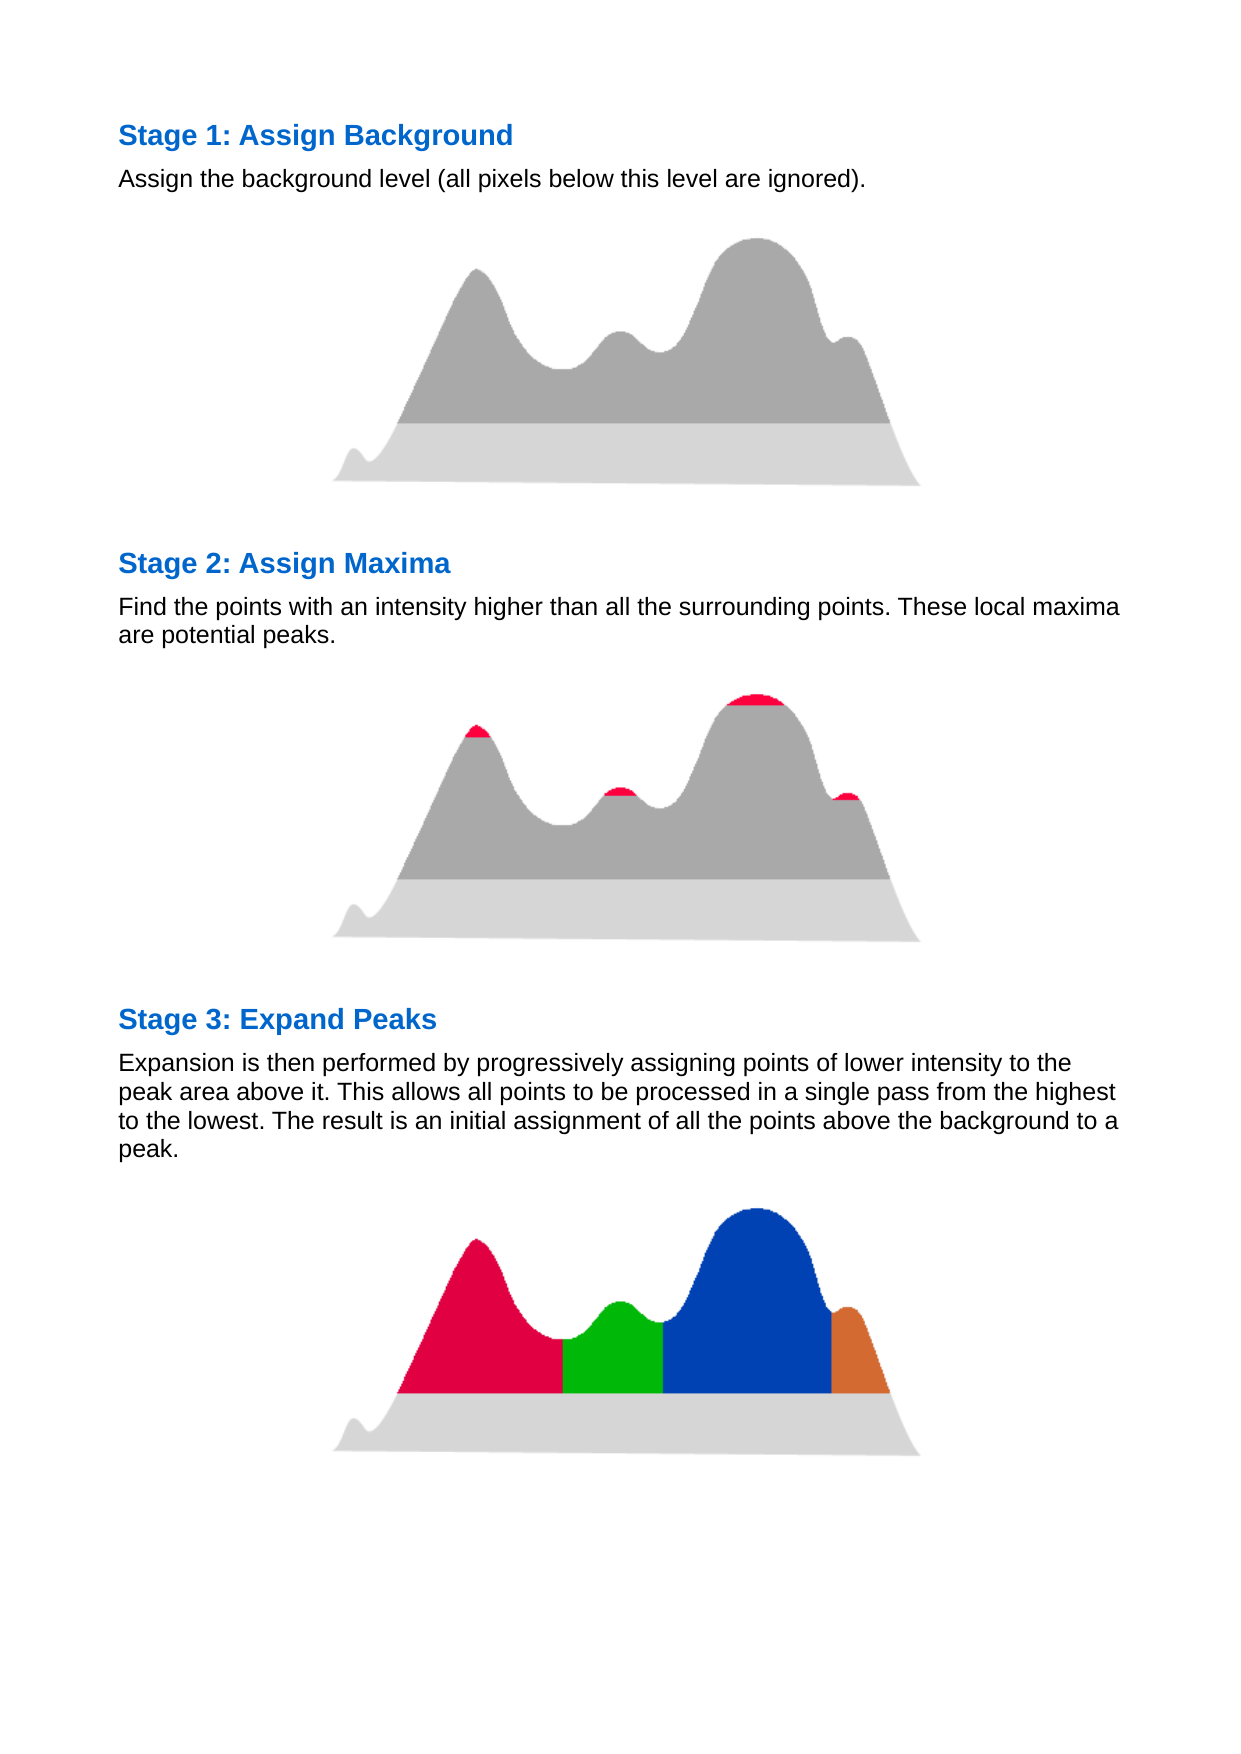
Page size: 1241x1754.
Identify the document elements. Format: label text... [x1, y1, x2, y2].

text Expansion is then performed by progressively assigning points of lower intensity to the peak area above it. This allows all points to be processed in a single pass from the highest to the lowest. The result is an initial assignment of all the points above the background to a peak. [118, 1048, 1122, 1163]
text Assign the background level (all pixels below this level are ignored). [118, 164, 1122, 193]
text Find the points with an intensity higher than all the surrounding points. These local maxima are potential peaks. [118, 592, 1122, 649]
picture [305, 661, 936, 977]
subtitle Stage 1: Assign Background [118, 118, 1122, 152]
subtitle Stage 2: Assign Maxima [118, 546, 1122, 579]
subtitle Stage 3: Expand Peaks [118, 1002, 1122, 1036]
picture [305, 205, 936, 521]
picture [305, 1175, 936, 1491]
